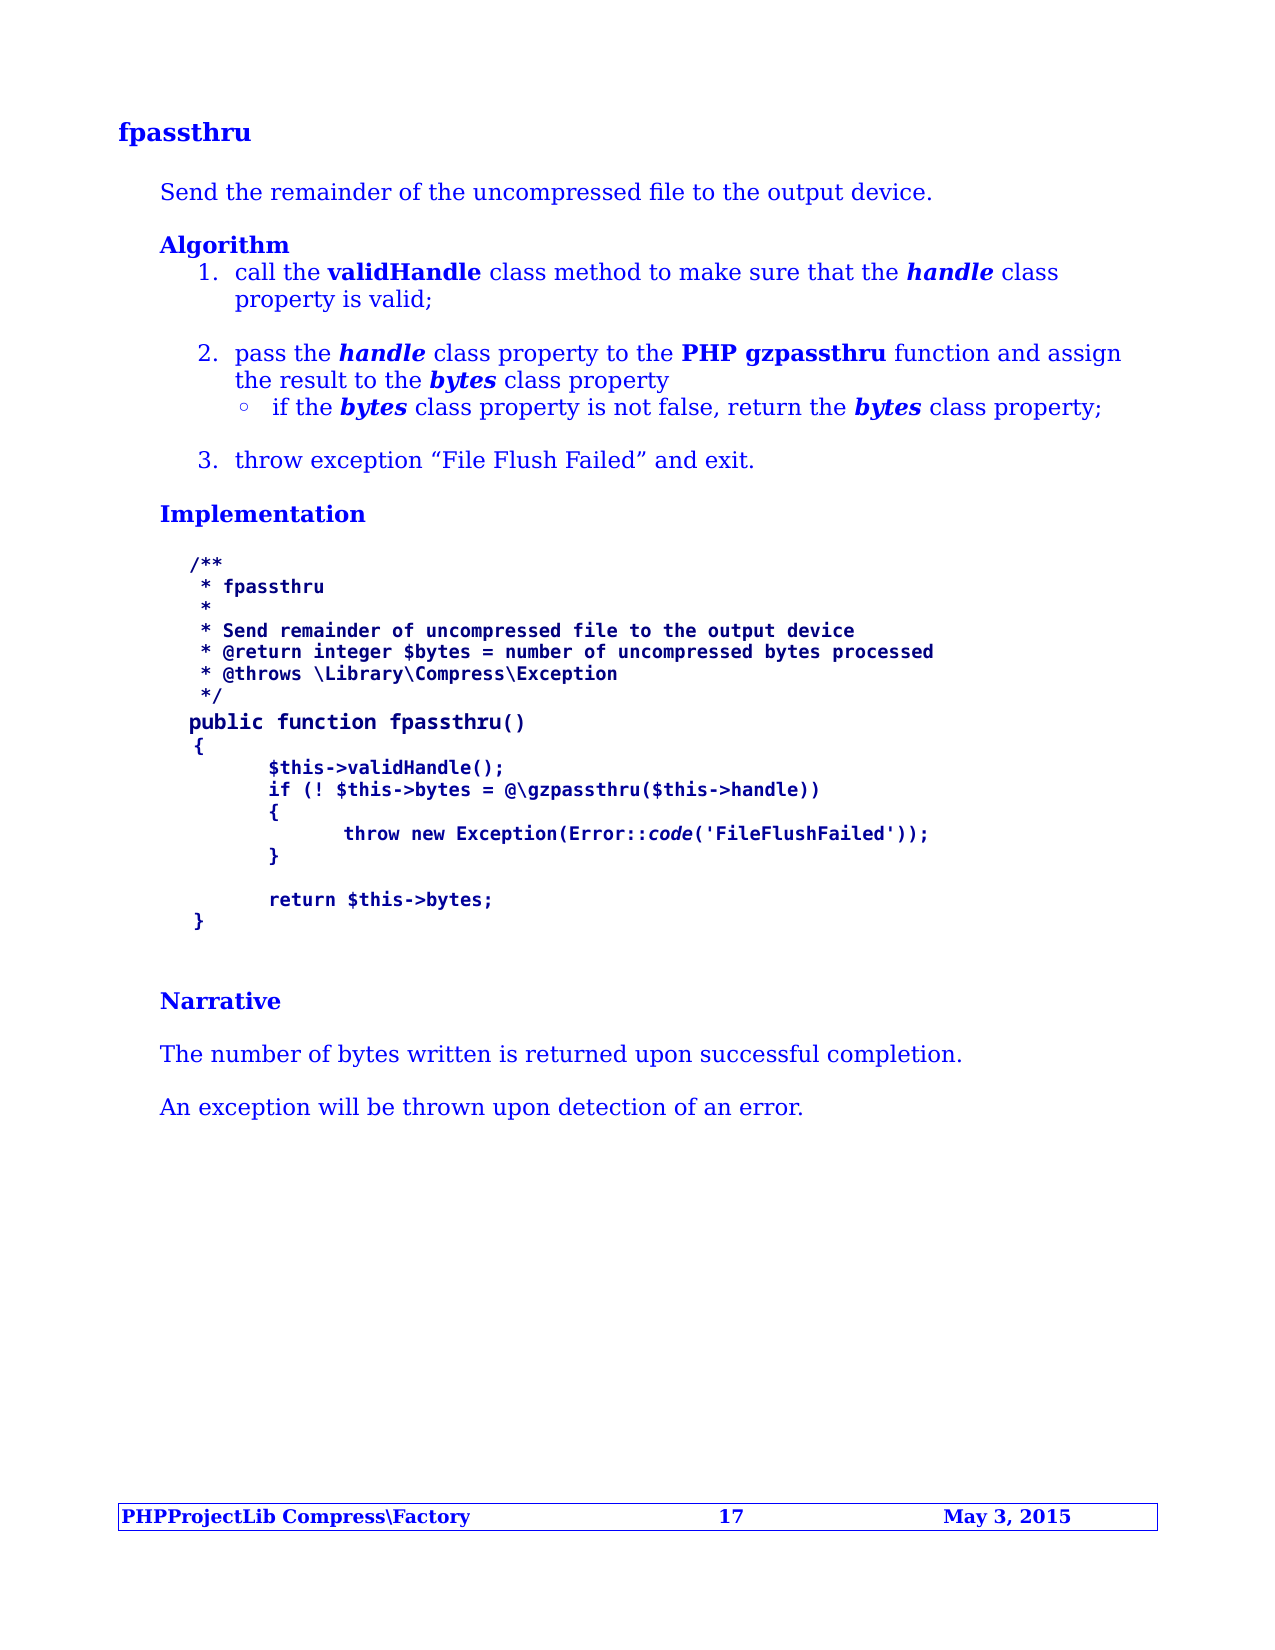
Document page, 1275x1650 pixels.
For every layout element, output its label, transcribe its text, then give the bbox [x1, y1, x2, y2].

text $this->validHandle(); [118, 757, 1157, 779]
text Narrative [159, 987, 1157, 1014]
text The number of bytes written is returned upon successful completion. [159, 1041, 1157, 1068]
text Send the remainder of the uncompressed file to the output device. [159, 179, 1157, 205]
list if the bytes class property is not false, return the bytes class property; [234, 393, 1157, 420]
text An exception will be thrown upon detection of an error. [159, 1094, 1157, 1121]
text Implementation [159, 500, 1157, 527]
list throw exception “File Flush Failed” and exit. [197, 447, 1157, 474]
text } [118, 845, 1157, 867]
list pass the handle class property to the PHP gzpassthru function and assign the result to the bytes class property [197, 339, 1157, 393]
title fpassthru [118, 118, 1157, 147]
list */ [189, 685, 1157, 707]
text Algorithm [159, 232, 1157, 259]
text return $this->bytes; [118, 889, 1157, 911]
text { [118, 801, 1157, 823]
text { [193, 736, 1157, 757]
list * @throws \Library\Compress\Exception [189, 663, 1157, 685]
list public function fpassthru() [189, 707, 1157, 736]
list * @return integer $bytes = number of uncompressed bytes processed [189, 641, 1157, 663]
text } [118, 911, 1157, 932]
list * Send remainder of uncompressed file to the output device [189, 619, 1157, 641]
list call the validHandle class method to make sure that the handle class property is valid; [197, 259, 1157, 313]
list * fpassthru [189, 576, 1157, 598]
text throw new Exception(Error::code('FileFlushFailed')); [118, 823, 1157, 845]
list * [189, 598, 1157, 619]
text if (! $this->bytes = @\gzpassthru($this->handle)) [118, 779, 1157, 801]
list /** [189, 554, 1157, 576]
